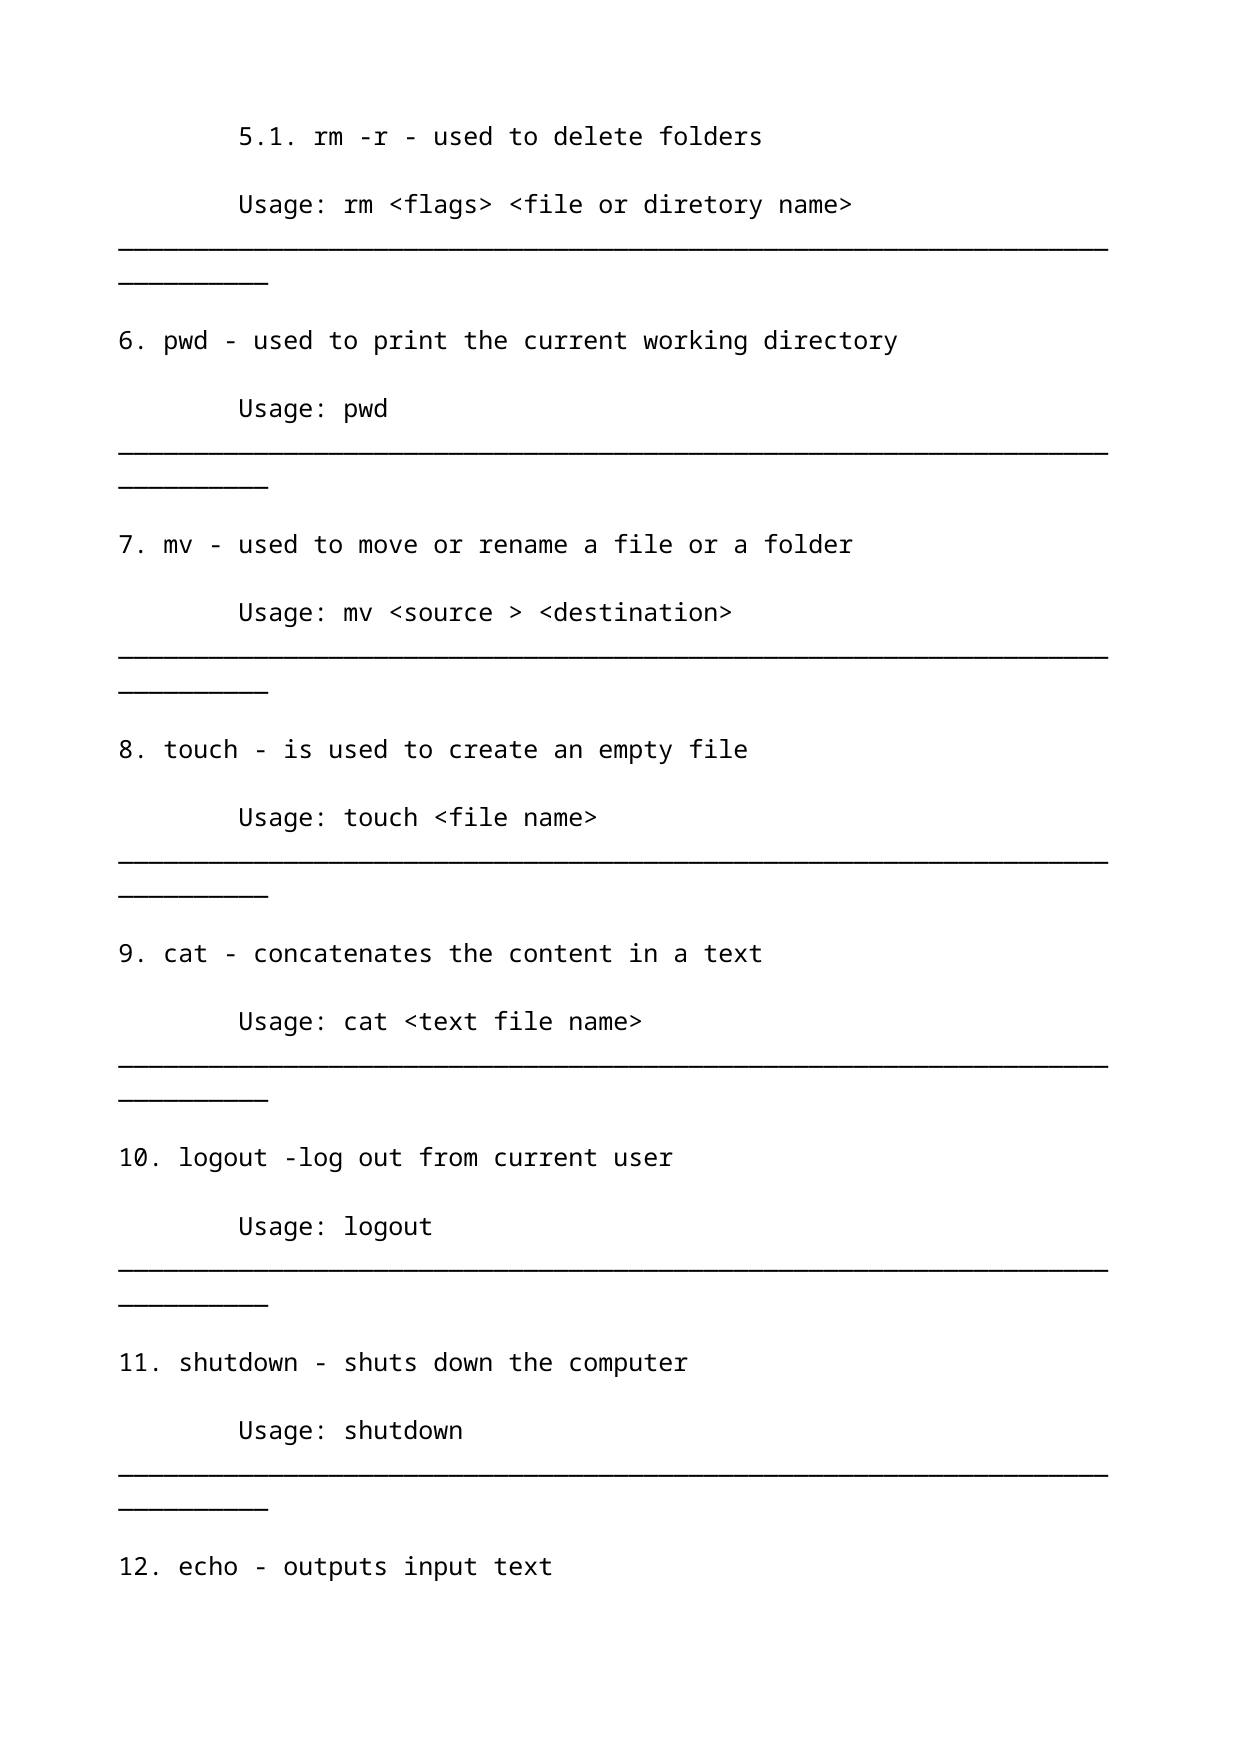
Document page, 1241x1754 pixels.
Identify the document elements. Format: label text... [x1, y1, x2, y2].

text Usage: touch <file name> [118, 799, 1122, 833]
text ____________________________________________________________________________ [118, 1038, 1122, 1106]
text ____________________________________________________________________________ [118, 1447, 1122, 1515]
text Usage: cat <text file name> [118, 1004, 1122, 1038]
text 6. pwd - used to print the current working directory [118, 322, 1122, 357]
text ____________________________________________________________________________ [118, 833, 1122, 902]
text 8. touch - is used to create an empty file [118, 731, 1122, 765]
text 5.1. rm -r - used to delete folders [118, 118, 1122, 152]
text 11. shutdown - shuts down the computer [118, 1344, 1122, 1378]
text 12. echo - outputs input text [118, 1549, 1122, 1583]
text 10. logout -log out from current user [118, 1140, 1122, 1174]
text ____________________________________________________________________________ [118, 629, 1122, 697]
text ____________________________________________________________________________ [118, 425, 1122, 493]
text Usage: rm <flags> <file or diretory name> [118, 186, 1122, 220]
text Usage: shutdown [118, 1412, 1122, 1447]
text Usage: mv <source > <destination> [118, 595, 1122, 629]
text 9. cat - concatenates the content in a text [118, 936, 1122, 970]
text 7. mv - used to move or rename a file or a folder [118, 527, 1122, 561]
text Usage: logout [118, 1208, 1122, 1242]
text ____________________________________________________________________________ [118, 220, 1122, 288]
text Usage: pwd [118, 391, 1122, 425]
text ____________________________________________________________________________ [118, 1242, 1122, 1310]
